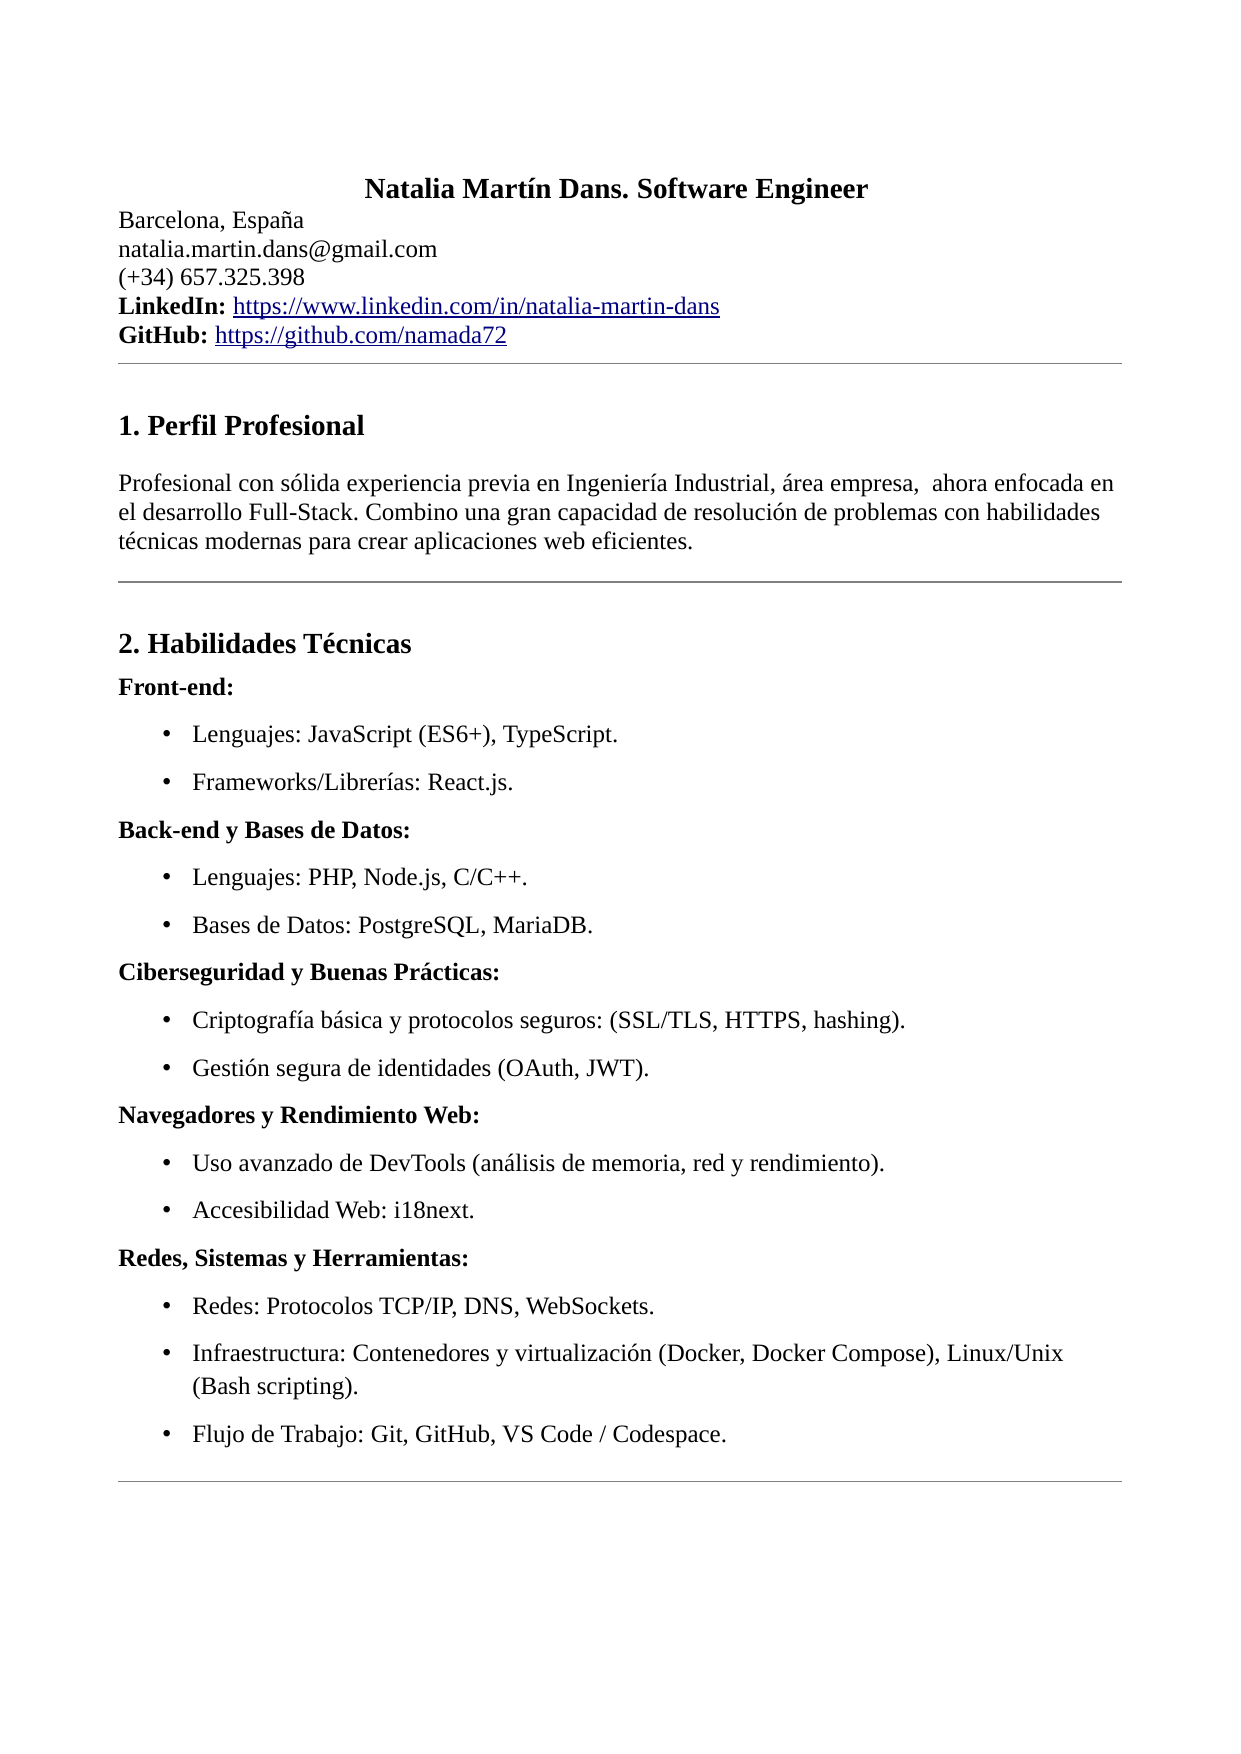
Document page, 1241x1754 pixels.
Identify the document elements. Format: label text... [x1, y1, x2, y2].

list Redes: Protocolos TCP/IP, DNS, WebSockets. [162, 1291, 1122, 1319]
text natalia.martin.dans@gmail.com [118, 234, 1122, 262]
text Barcelona, España [118, 205, 1122, 234]
list Accesibilidad Web: i18next. [162, 1196, 1122, 1224]
text LinkedIn: https://www.linkedin.com/in/natalia-martin-dans [118, 291, 1122, 320]
list Lenguajes: JavaScript (ES6+), TypeScript. [162, 719, 1122, 748]
text (+34) 657.325.398 [118, 262, 1122, 291]
list Gestión segura de identidades (OAuth, JWT). [162, 1053, 1122, 1081]
list Bases de Datos: PostgreSQL, MariaDB. [162, 910, 1122, 939]
text Navegadores y Rendimiento Web: [118, 1100, 1122, 1129]
list Flujo de Trabajo: Git, GitHub, VS Code / Codespace. [162, 1419, 1122, 1448]
list Frameworks/Librerías: React.js. [162, 767, 1122, 796]
text Front-end: [118, 672, 1122, 701]
text Redes, Sistemas y Herramientas: [118, 1243, 1122, 1272]
text Back-end y Bases de Datos: [118, 815, 1122, 843]
text Natalia Martín Dans. Software Engineer [118, 171, 1122, 205]
list Lenguajes: PHP, Node.js, C/C++. [162, 862, 1122, 891]
list Criptografía básica y protocolos seguros: (SSL/TLS, HTTPS, hashing). [162, 1005, 1122, 1034]
text Ciberseguridad y Buenas Prácticas: [118, 957, 1122, 986]
list Uso avanzado de DevTools (análisis de memoria, red y rendimiento). [162, 1148, 1122, 1177]
subtitle 2. Habilidades Técnicas [118, 626, 1122, 659]
subtitle Profesional con sólida experiencia previa en Ingeniería Industrial, área empresa, ahora enfocada en el desarrollo Full-Stack. Combino una gran capacidad de resolución de problemas con habilidades técnicas modernas para crear aplicaciones web eficientes. [118, 468, 1122, 554]
subtitle 1. Perfil Profesional [118, 408, 1122, 441]
text GitHub: https://github.com/namada72 [118, 320, 1122, 349]
list Infraestructura: Contenedores y virtualización (Docker, Docker Compose), Linux/Unix (Bash scripting). [162, 1338, 1122, 1400]
